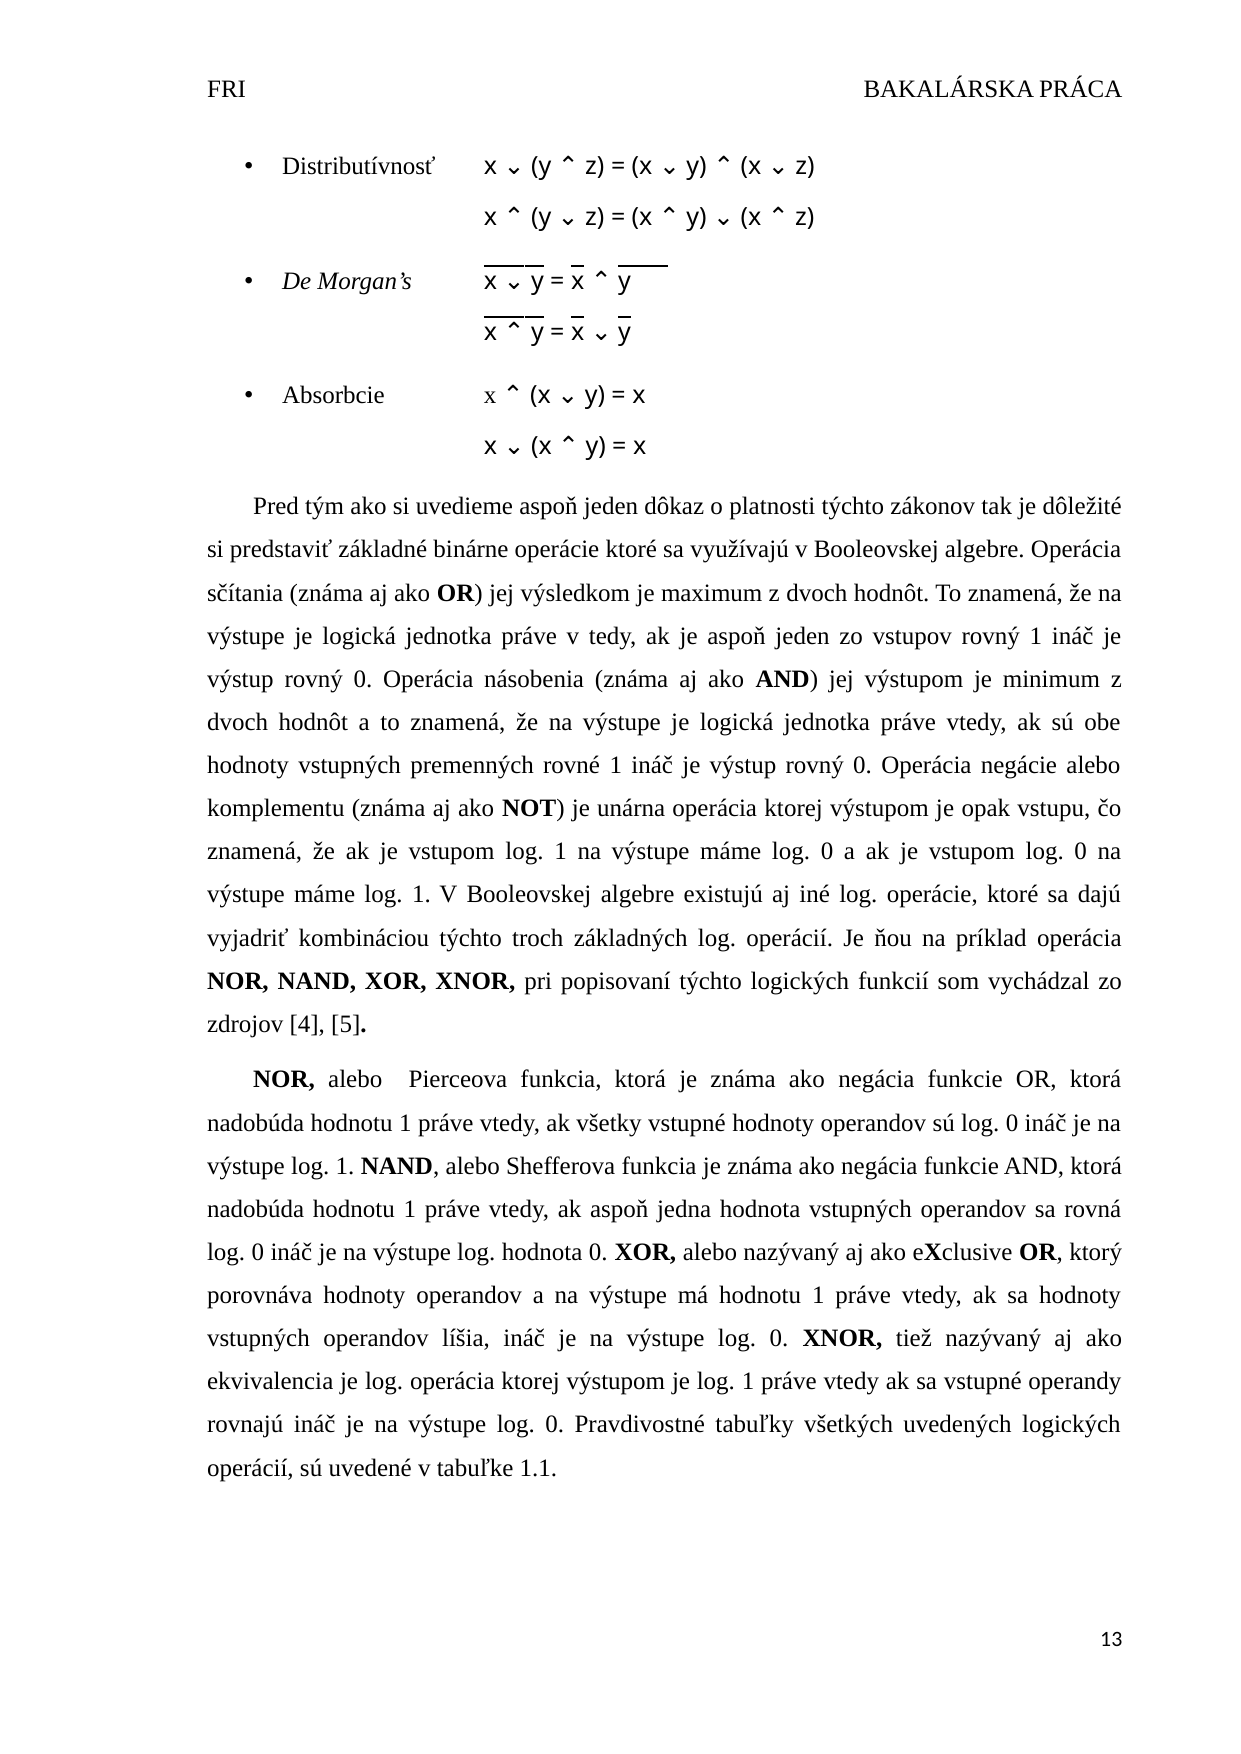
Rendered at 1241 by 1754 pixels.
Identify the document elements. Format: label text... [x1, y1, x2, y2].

list Pred tým ako si uvedieme aspoň jeden dôkaz o platnosti týchto zákonov tak je dôležité si predstaviť základné binárne operácie ktoré sa využívajú v Booleovskej algebre. Operácia sčítania (známa aj ako OR) jej výsledkom je maximum z dvoch hodnôt. To znamená, že na výstupe je logická jednotka práve v tedy, ak je aspoň jeden zo vstupov rovný 1 ináč je výstup rovný 0. Operácia násobenia (známa aj ako AND) jej výstupom je minimum z dvoch hodnôt a to znamená, že na výstupe je logická jednotka práve vtedy, ak sú obe hodnoty vstupných premenných rovné 1 ináč je výstup rovný 0. Operácia negácie alebo komplementu (známa aj ako NOT) je unárna operácia ktorej výstupom je opak vstupu, čo znamená, že ak je vstupom log. 1 na výstupe máme log. 0 a ak je vstupom log. 0 na výstupe máme log. 1. V Booleovskej algebre existujú aj iné log. operácie, ktoré sa dajú vyjadriť kombináciou týchto troch základných log. operácií. Je ňou na príklad operácia NOR, NAND, XOR, XNOR, pri popisovaní týchto logických funkcií som vychádzal zo zdrojov [4], [5]. [207, 491, 1122, 1038]
list NOR, alebo Pierceova funkcia, ktorá je známa ako negácia funkcie OR, ktorá nadobúda hodnotu 1 práve vtedy, ak všetky vstupné hodnoty operandov sú log. 0 ináč je na výstupe log. 1. NAND, alebo Shefferova funkcia je známa ako negácia funkcie AND, ktorá nadobúda hodnotu 1 práve vtedy, ak aspoň jedna hodnota vstupných operandov sa rovná log. 0 ináč je na výstupe log. hodnota 0. XOR, alebo nazývaný aj ako eXclusive OR, ktorý porovnáva hodnoty operandov a na výstupe má hodnotu 1 práve vtedy, ak sa hodnoty vstupných operandov líšia, ináč je na výstupe log. 0. XNOR, tiež nazývaný aj ako ekvivalencia je log. operácia ktorej výstupom je log. 1 práve vtedy ak sa vstupné operandy rovnajú ináč je na výstupe log. 0. Pravdivostné tabuľky všetkých uvedených logických operácií, sú uvedené v tabuľke 1.1. [207, 1064, 1122, 1481]
list Absorbcie x ⌃ (x ⌄ y) = x x ⌄ (x ⌃ y) = x [244, 377, 1122, 462]
list De Morgan’s x ⌄ y = x ⌃ y x ⌃ y = x ⌄ y [244, 262, 1122, 347]
list Distributívnosť x ⌄ (y ⌃ z) = (x ⌄ y) ⌃ (x ⌄ z) x ⌃ (y ⌄ z) = (x ⌃ y) ⌄ (x ⌃ z) [244, 148, 1122, 233]
